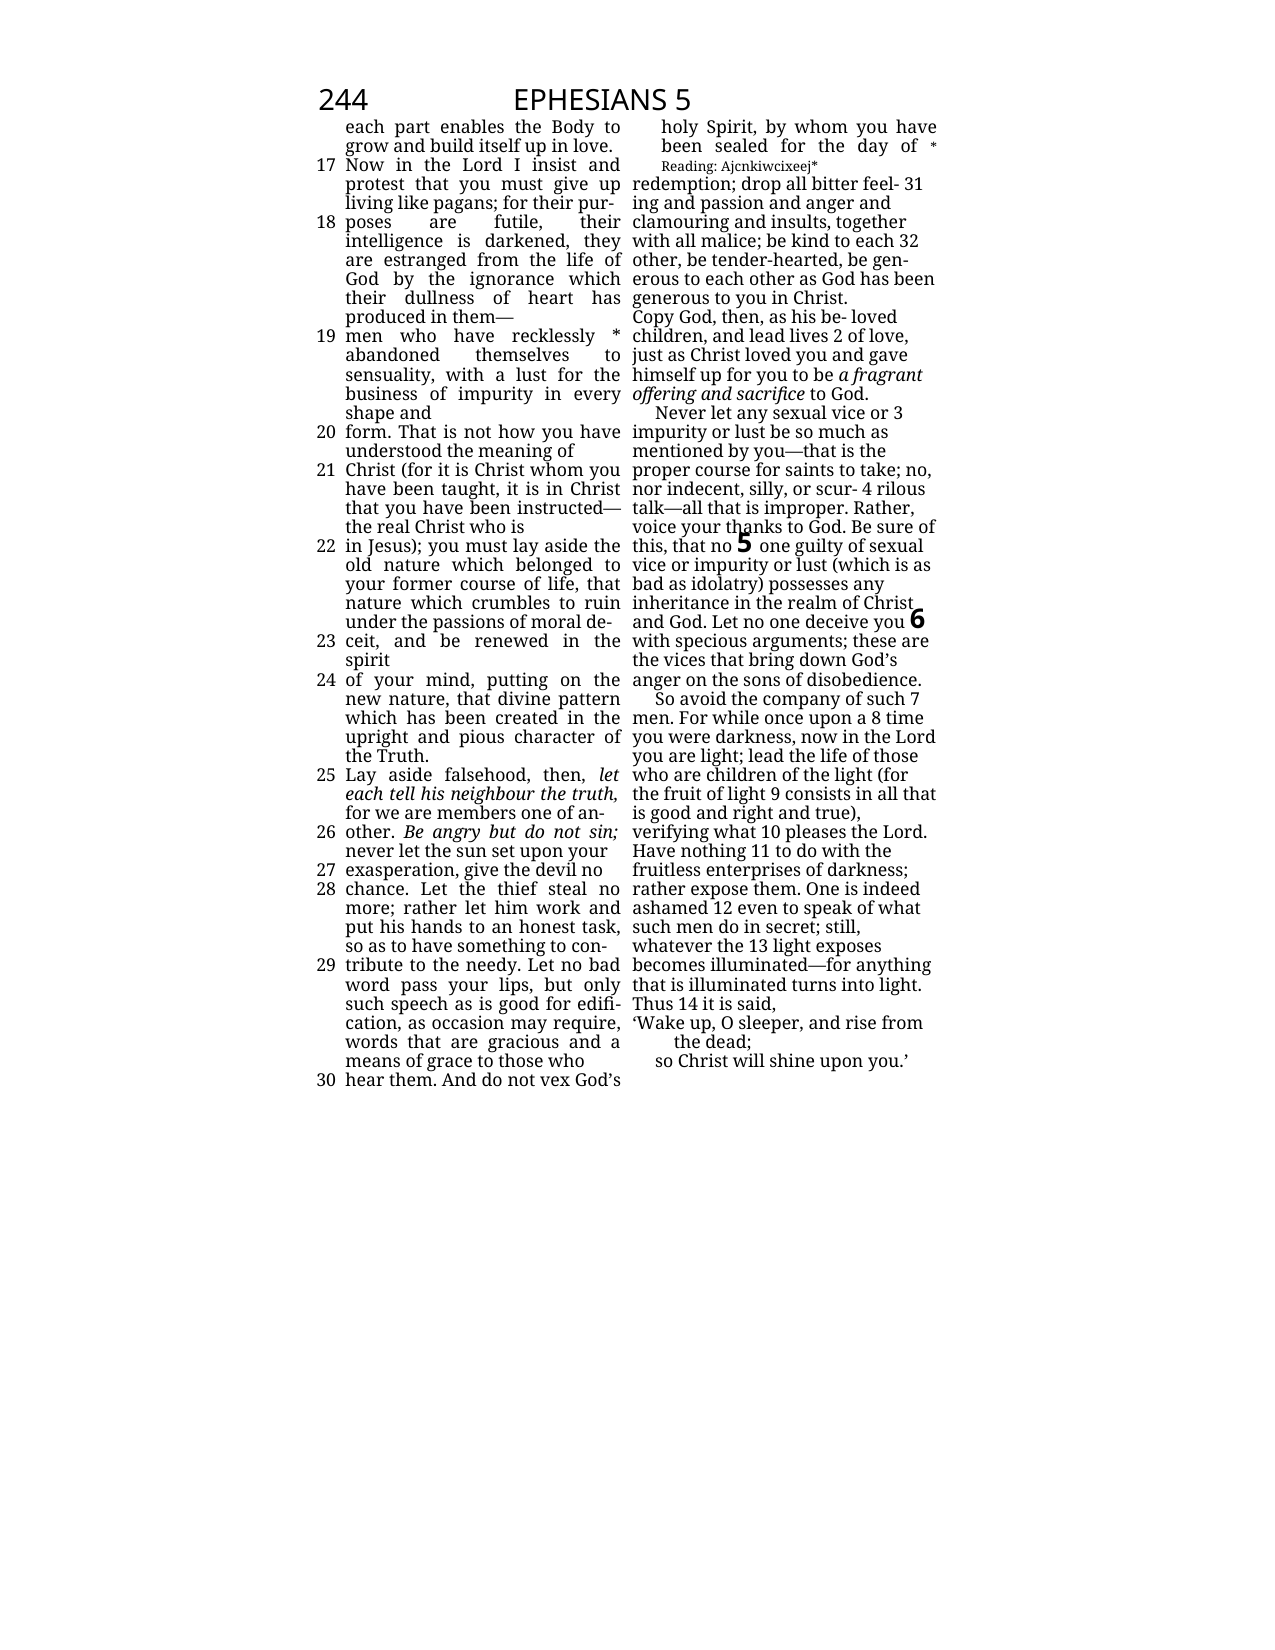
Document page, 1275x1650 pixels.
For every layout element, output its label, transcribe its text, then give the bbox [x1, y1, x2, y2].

list exasperation, give the devil no [316, 861, 621, 880]
text So avoid the company of such 7 men. For while once upon a 8 time you were darkness, now in the Lord you are light; lead the life of those who are children of the light (for the fruit of light 9 consists in all that is good and right and true), verifying what 10 pleases the Lord. Have nothing 11 to do with the fruitless enter­prises of darkness; rather expose them. One is indeed ashamed 12 even to speak of what such men do in secret; still, whatever the 13 light exposes becomes illu­minated—for anything that is il­luminated turns into light. Thus 14 it is said, [632, 690, 937, 1014]
list holy Spirit, by whom you have been sealed for the day of * Reading: Ajcnkiwcixeej* [632, 118, 937, 175]
list hear them. And do not vex God’s [316, 1071, 621, 1090]
list in Jesus); you must lay aside the old nature which belonged to your former course of life, that nature which crumbles to ruin under the passions of moral de- [316, 537, 621, 633]
list of your mind, putting on the new nature, that divine pattern which has been created in the upright and pious character of the Truth. [316, 671, 621, 766]
list men who have recklessly * aban­doned themselves to sensuality, with a lust for the business of impurity in every shape and [316, 328, 621, 423]
text ‘Wake up, O sleeper, and rise from the dead; [632, 1014, 937, 1052]
text so Christ will shine upon you.’ [632, 1052, 937, 1071]
list tribute to the needy. Let no bad word pass your lips, but only such speech as is good for edifi­cation, as occasion may require, words that are gracious and a means of grace to those who [316, 957, 621, 1071]
list chance. Let the thief steal no more; rather let him work and put his hands to an honest task, so as to have something to con- [316, 880, 621, 957]
list Now in the Lord I insist and protest that you must give up living like pagans; for their pur- [316, 156, 621, 213]
text Never let any sexual vice or 3 impurity or lust be so much as mentioned by you—that is the proper course for saints to take; no, nor indecent, silly, or scur- 4 rilous talk—all that is improper. Rather, voice your thanks to God. Be sure of this, that no 5 one guilty of sexual vice or im­purity or lust (which is as bad as idolatry) possesses any inherit­ance in the realm of Christ and God. Let no one deceive you 6 with specious arguments; these are the vices that bring down God’s anger on the sons of dis­obedience. [632, 404, 937, 690]
list ceit, and be renewed in the spirit [316, 633, 621, 671]
text Copy God, then, as his be- loved children, and lead lives 2 of love, just as Christ loved you and gave himself up for you to be a fragrant offering and sacri­fice to God. [632, 308, 937, 404]
list Lay aside falsehood, then, let each tell his neighbour the truth, for we are members one of an- [316, 766, 621, 823]
list form. That is not how you have understood the meaning of [316, 423, 621, 461]
list Christ (for it is Christ whom you have been taught, it is in Christ that you have been in­structed—the real Christ who is [316, 461, 621, 537]
list poses are futile, their intelligence is darkened, they are estranged from the life of God by the ig­norance which their dullness of heart has produced in them— [316, 213, 621, 328]
text redemption; drop all bitter feel- 31 ing and passion and anger and clamouring and insults, together with all malice; be kind to each 32 other, be tender-hearted, be gen­erous to each other as God has been generous to you in Christ. [632, 175, 937, 308]
list other. Be angry but do not sin; never let the sun set upon your [316, 823, 621, 861]
text each part enables the Body to grow and build itself up in love. [345, 119, 621, 156]
